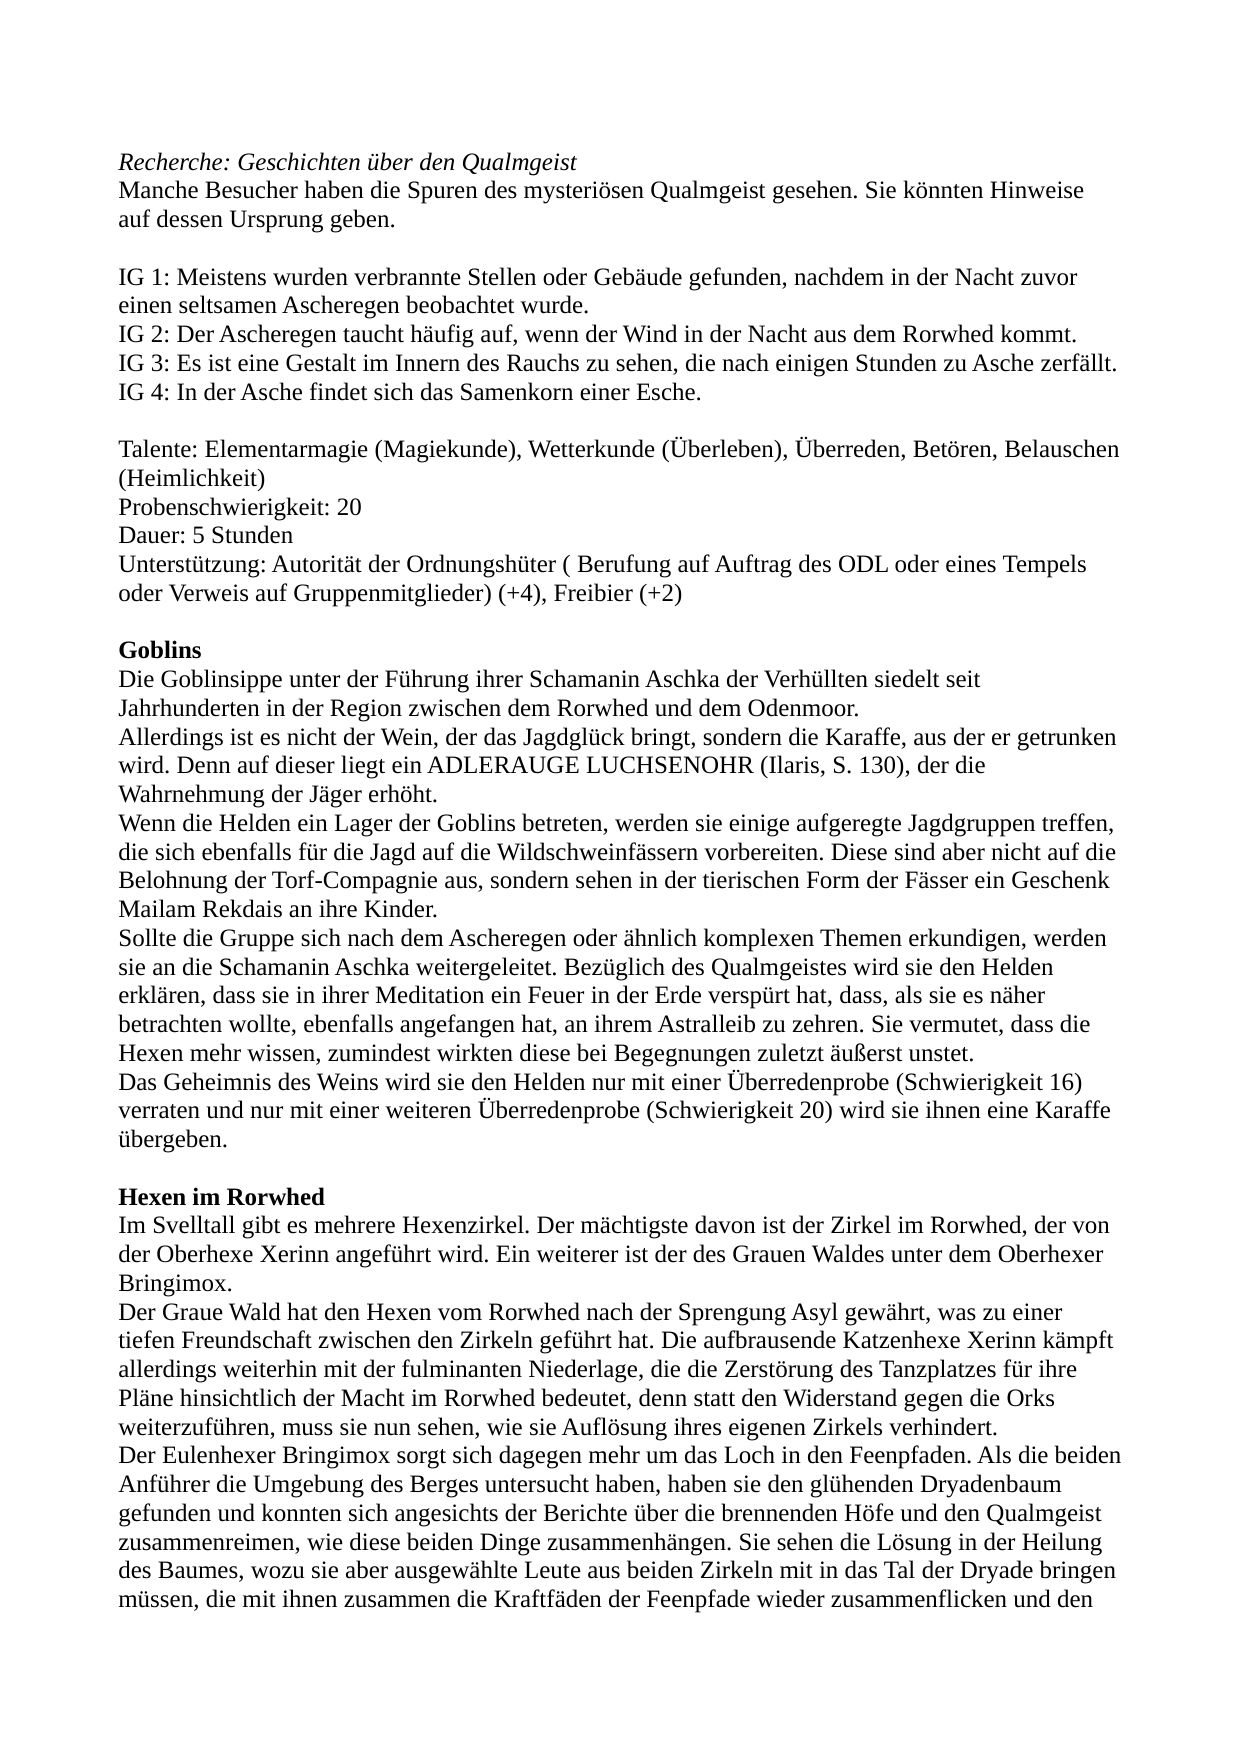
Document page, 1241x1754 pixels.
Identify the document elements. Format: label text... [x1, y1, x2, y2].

text Goblins [118, 636, 1122, 664]
text Die Goblinsippe unter der Führung ihrer Schamanin Aschka der Verhüllten siedelt seit Jahrhunderten in der Region zwischen dem Rorwhed und dem Odenmoor. [118, 664, 1122, 722]
text Das Geheimnis des Weins wird sie den Helden nur mit einer Überredenprobe (Schwierigkeit 16) verraten und nur mit einer weiteren Überredenprobe (Schwierigkeit 20) wird sie ihnen eine Karaffe übergeben. [118, 1067, 1122, 1153]
text Dauer: 5 Stunden [118, 521, 1122, 549]
text IG 2: Der Ascheregen taucht häufig auf, wenn der Wind in der Nacht aus dem Rorwhed kommt. [118, 319, 1122, 348]
text Im Svelltall gibt es mehrere Hexenzirkel. Der mächtigste davon ist der Zirkel im Rorwhed, der von der Oberhexe Xerinn angeführt wird. Ein weiterer ist der des Grauen Waldes unter dem Oberhexer Bringimox. [118, 1211, 1122, 1297]
text Probenschwierigkeit: 20 [118, 492, 1122, 521]
text Allerdings ist es nicht der Wein, der das Jagdglück bringt, sondern die Karaffe, aus der er getrunken wird. Denn auf dieser liegt ein ADLERAUGE LUCHSENOHR (Ilaris, S. 130), der die Wahrnehmung der Jäger erhöht. [118, 722, 1122, 808]
text Recherche: Geschichten über den Qualmgeist [118, 147, 1122, 176]
text Der Graue Wald hat den Hexen vom Rorwhed nach der Sprengung Asyl gewährt, was zu einer tiefen Freundschaft zwischen den Zirkeln geführt hat. Die aufbrausende Katzenhexe Xerinn kämpft allerdings weiterhin mit der fulminanten Niederlage, die die Zerstörung des Tanzplatzes für ihre Pläne hinsichtlich der Macht im Rorwhed bedeutet, denn statt den Widerstand gegen die Orks weiterzuführen, muss sie nun sehen, wie sie Auflösung ihres eigenen Zirkels verhindert. [118, 1297, 1122, 1441]
text Wenn die Helden ein Lager der Goblins betreten, werden sie einige aufgeregte Jagdgruppen treffen, die sich ebenfalls für die Jagd auf die Wildschweinfässern vorbereiten. Diese sind aber nicht auf die Belohnung der Torf-Compagnie aus, sondern sehen in der tierischen Form der Fässer ein Geschenk Mailam Rekdais an ihre Kinder. [118, 808, 1122, 923]
text Der Eulenhexer Bringimox sorgt sich dagegen mehr um das Loch in den Feenpfaden. Als die beiden Anführer die Umgebung des Berges untersucht haben, haben sie den glühenden Dryadenbaum gefunden und konnten sich angesichts der Berichte über die brennenden Höfe und den Qualmgeist zusammenreimen, wie diese beiden Dinge zusammenhängen. Sie sehen die Lösung in der Heilung des Baumes, wozu sie aber ausgewählte Leute aus beiden Zirkeln mit in das Tal der Dryade bringen müssen, die mit ihnen zusammen die Kraftfäden der Feenpfade wieder zusammenflicken und den [118, 1441, 1122, 1613]
text IG 4: In der Asche findet sich das Samenkorn einer Esche. [118, 377, 1122, 406]
text Sollte die Gruppe sich nach dem Ascheregen oder ähnlich komplexen Themen erkundigen, werden sie an die Schamanin Aschka weitergeleitet. Bezüglich des Qualmgeistes wird sie den Helden erklären, dass sie in ihrer Meditation ein Feuer in der Erde verspürt hat, dass, als sie es näher betrachten wollte, ebenfalls angefangen hat, an ihrem Astralleib zu zehren. Sie vermutet, dass die Hexen mehr wissen, zumindest wirkten diese bei Begegnungen zuletzt äußerst unstet. [118, 923, 1122, 1067]
text Talente: Elementarmagie (Magiekunde), Wetterkunde (Überleben), Überreden, Betören, Belauschen (Heimlichkeit) [118, 434, 1122, 492]
text Hexen im Rorwhed [118, 1182, 1122, 1211]
text Manche Besucher haben die Spuren des mysteriösen Qualmgeist gesehen. Sie könnten Hinweise auf dessen Ursprung geben. [118, 176, 1122, 233]
text IG 3: Es ist eine Gestalt im Innern des Rauchs zu sehen, die nach einigen Stunden zu Asche zerfällt. [118, 348, 1122, 377]
text Unterstützung: Autorität der Ordnungshüter ( Berufung auf Auftrag des ODL oder eines Tempels oder Verweis auf Gruppenmitglieder) (+4), Freibier (+2) [118, 549, 1122, 607]
text IG 1: Meistens wurden verbrannte Stellen oder Gebäude gefunden, nachdem in der Nacht zuvor einen seltsamen Ascheregen beobachtet wurde. [118, 262, 1122, 319]
